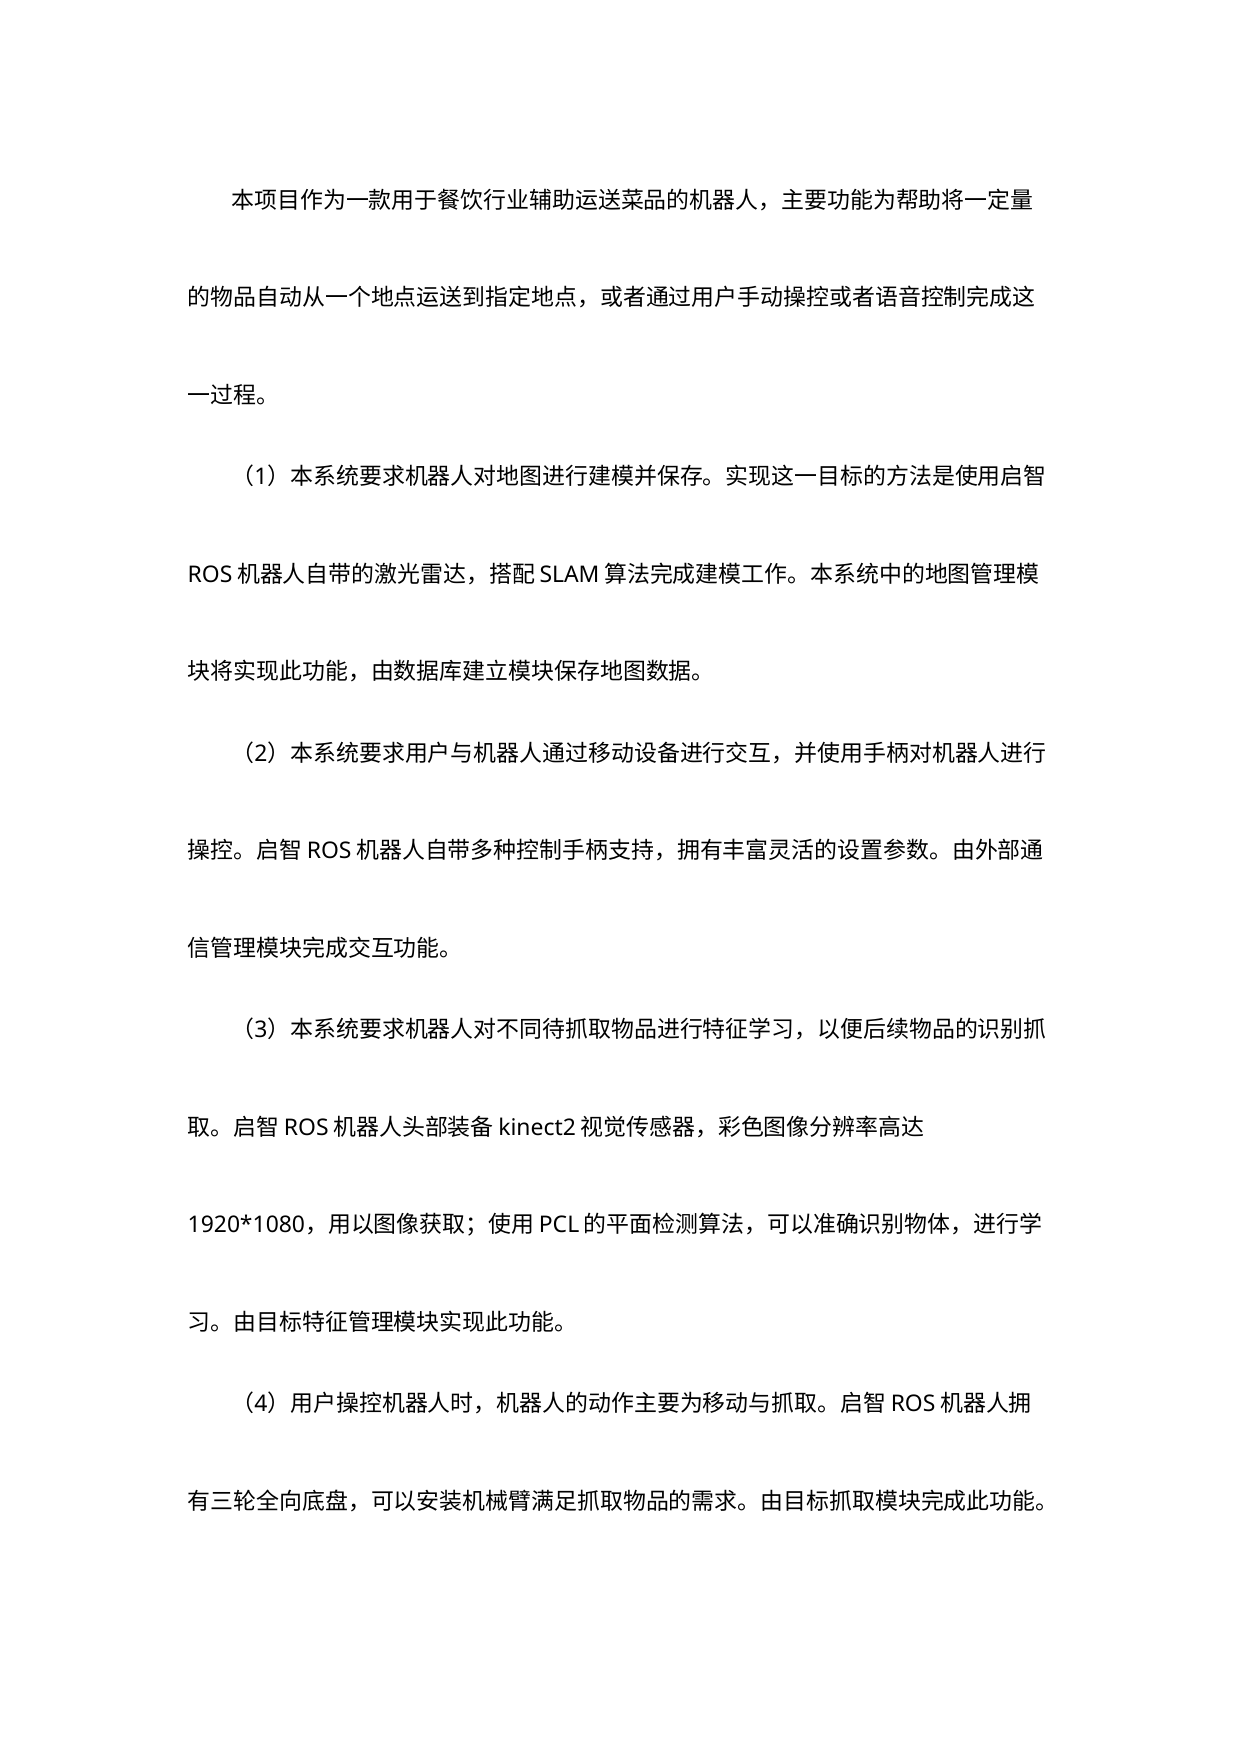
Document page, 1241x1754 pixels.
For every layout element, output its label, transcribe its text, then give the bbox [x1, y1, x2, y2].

text （1）本系统要求机器人对地图进行建模并保存。实现这一目标的方法是使用启智ROS机器人自带的激光雷达，搭配SLAM算法完成建模工作。本系统中的地图管理模块将实现此功能，由数据库建立模块保存地图数据。 [187, 438, 1053, 698]
text （4）用户操控机器人时，机器人的动作主要为移动与抓取。启智ROS机器人拥有三轮全向底盘，可以安装机械臂满足抓取物品的需求。由目标抓取模块完成此功能。 [187, 1366, 1053, 1528]
text 本项目作为一款用于餐饮行业辅助运送菜品的机器人，主要功能为帮助将一定量的物品自动从一个地点运送到指定地点，或者通过用户手动操控或者语音控制完成这一过程。 [187, 162, 1053, 422]
text （3）本系统要求机器人对不同待抓取物品进行特征学习，以便后续物品的识别抓取。启智ROS机器人头部装备kinect2视觉传感器，彩色图像分辨率高达1920*1080，用以图像获取；使用PCL的平面检测算法，可以准确识别物体，进行学习。由目标特征管理模块实现此功能。 [187, 992, 1053, 1349]
text （2）本系统要求用户与机器人通过移动设备进行交互，并使用手柄对机器人进行操控。启智ROS机器人自带多种控制手柄支持，拥有丰富灵活的设置参数。由外部通信管理模块完成交互功能。 [187, 715, 1053, 975]
